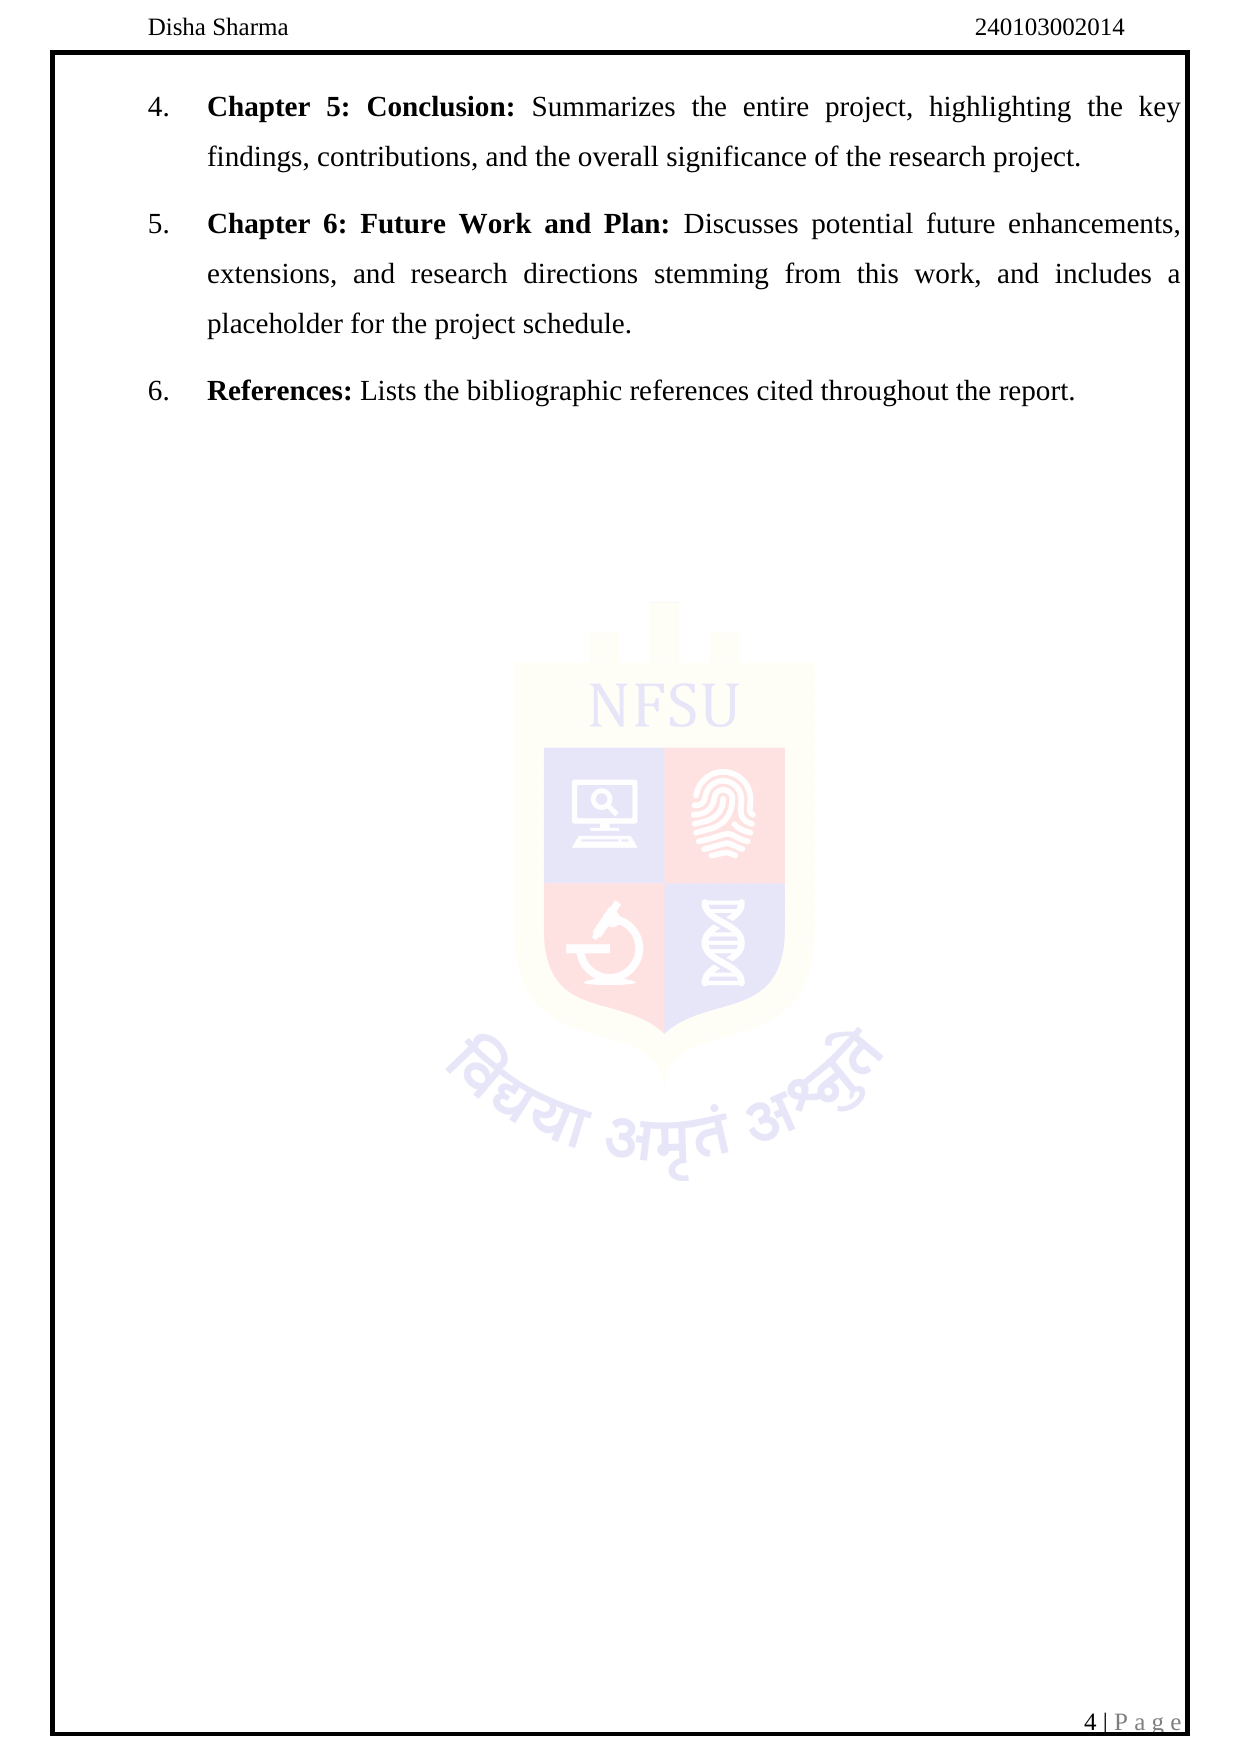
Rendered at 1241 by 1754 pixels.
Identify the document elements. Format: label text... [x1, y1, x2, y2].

list Chapter 5: Conclusion: Summarizes the entire project, highlighting the key findings, contributions, and the overall significance of the research project. [148, 89, 1181, 172]
list References: Lists the bibliographic references cited throughout the report. [148, 373, 1181, 407]
list Chapter 6: Future Work and Plan: Discusses potential future enhancements, extensions, and research directions stemming from this work, and includes a placeholder for the project schedule. [148, 206, 1181, 340]
